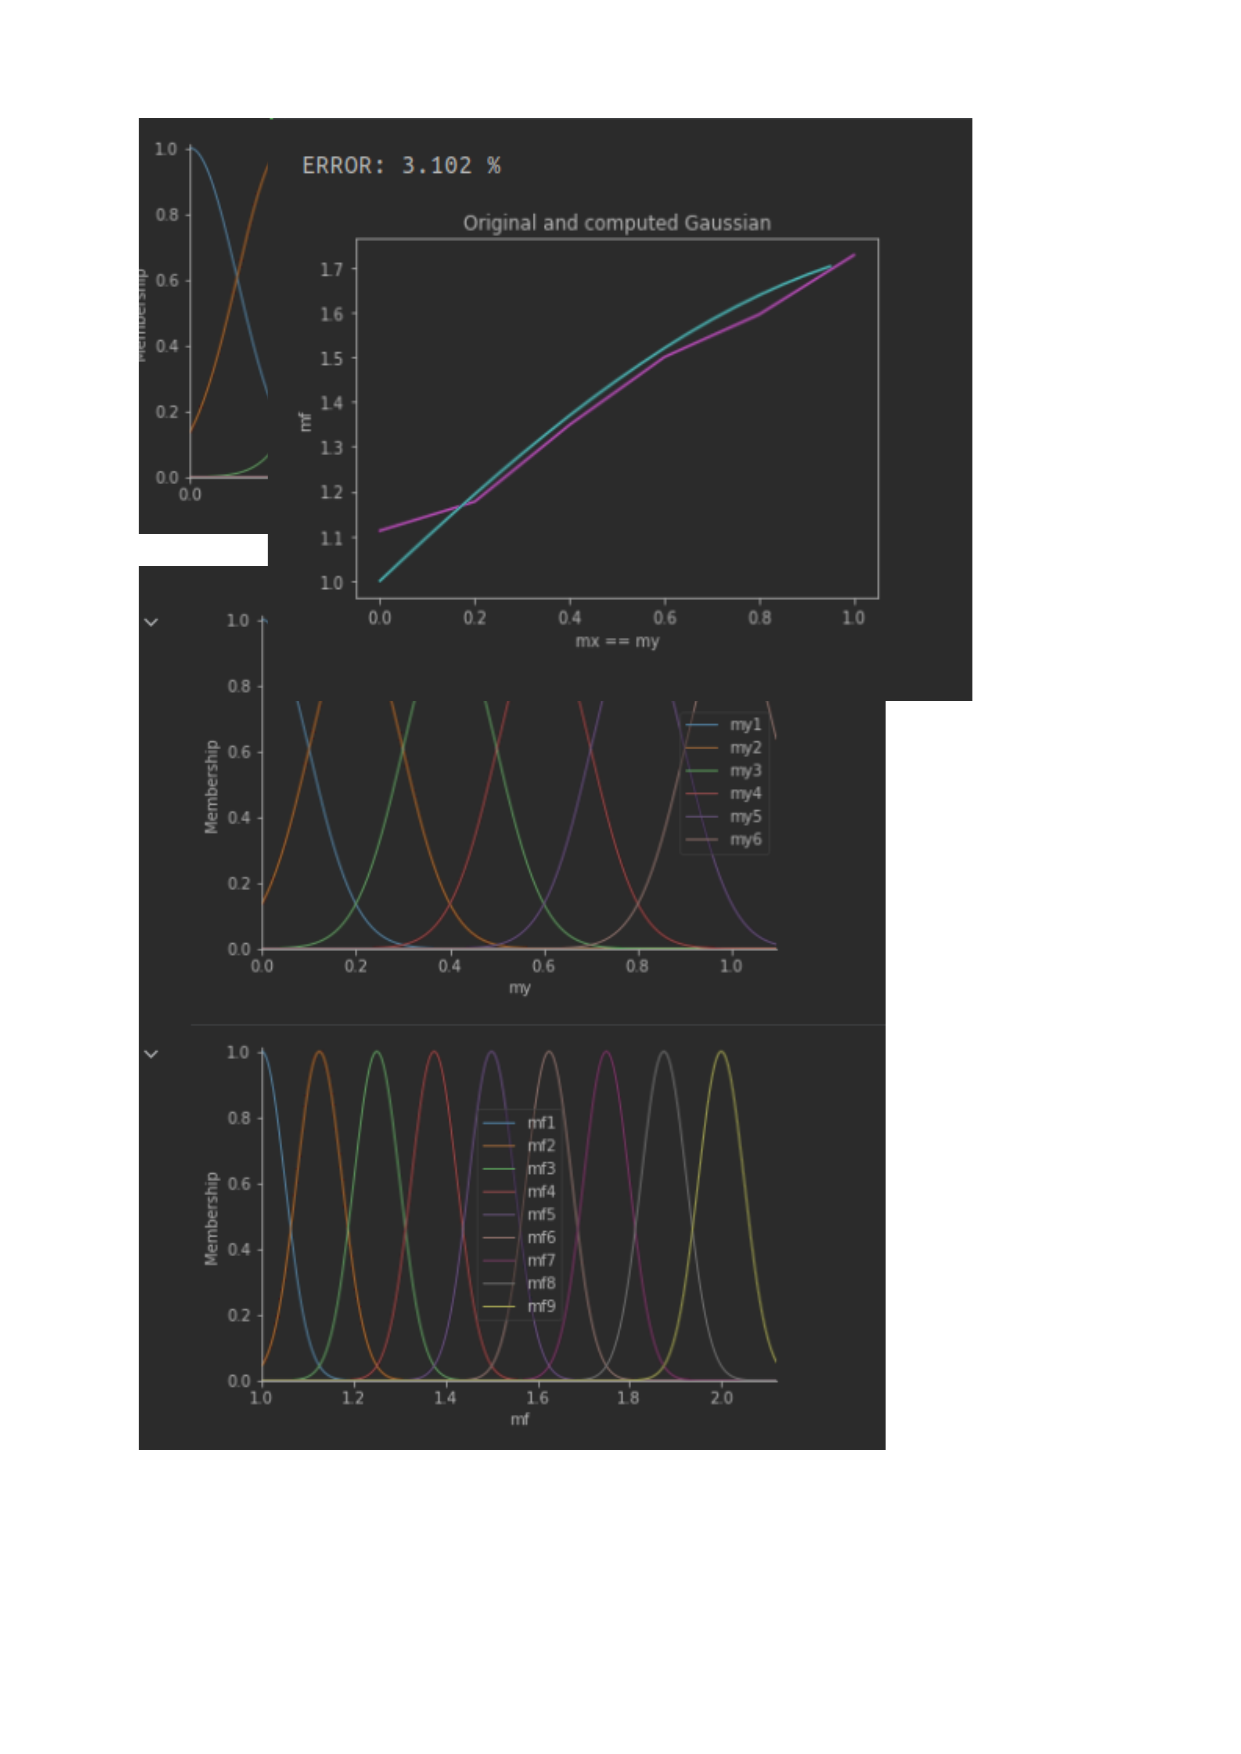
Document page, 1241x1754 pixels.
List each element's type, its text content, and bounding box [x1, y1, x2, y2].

picture [138, 118, 973, 1450]
text Спробуємо зменшити кількість правил, та подивимось як це повпливає на обчислення. [118, 118, 1122, 1627]
